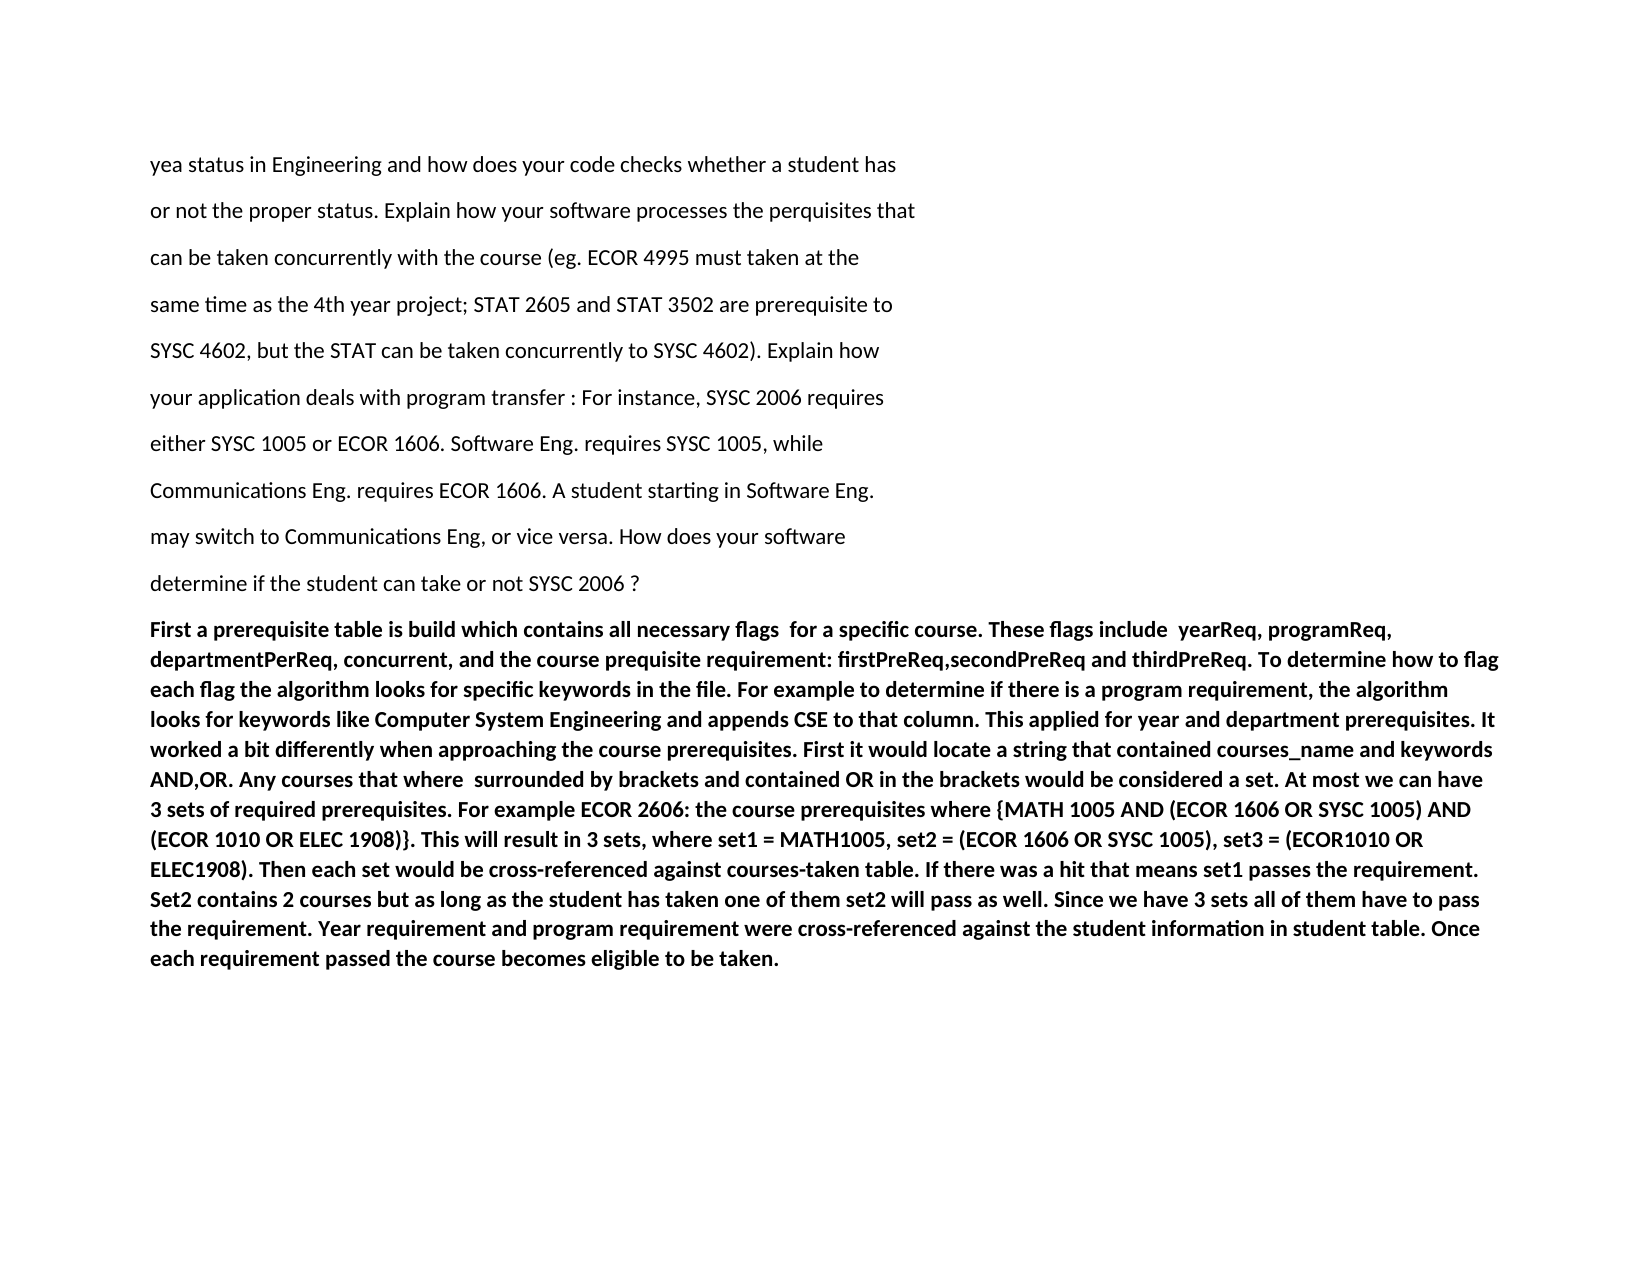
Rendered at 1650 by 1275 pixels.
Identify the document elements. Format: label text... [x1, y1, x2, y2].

text Communications Eng. requires ECOR 1606. A student starting in Software Eng. [150, 476, 1500, 504]
text same time as the 4th year project; STAT 2605 and STAT 3502 are prerequisite to [150, 290, 1500, 318]
text or not the proper status. Explain how your software processes the perquisites that [150, 197, 1500, 224]
text your application deals with program transfer : For instance, SYSC 2006 requires [150, 383, 1500, 411]
text First a prerequisite table is build which contains all necessary flags for a specific course. These flags include yearReq, programReq, departmentPerReq, concurrent, and the course prequisite requirement: firstPreReq,secondPreReq and thirdPreReq. To determine how to flag each flag the algorithm looks for specific keywords in the file. For example to determine if there is a program requirement, the algorithm looks for keywords like Computer System Engineering and appends CSE to that column. This applied for year and department prerequisites. It worked a bit differently when approaching the course prerequisites. First it would locate a string that contained courses_name and keywords AND,OR. Any courses that where surrounded by brackets and contained OR in the brackets would be considered a set. At most we can have 3 sets of required prerequisites. For example ECOR 2606: the course prerequisites where {MATH 1005 AND (ECOR 1606 OR SYSC 1005) AND (ECOR 1010 OR ELEC 1908)}. This will result in 3 sets, where set1 = MATH1005, set2 = (ECOR 1606 OR SYSC 1005), set3 = (ECOR1010 OR ELEC1908). Then each set would be cross-referenced against courses-taken table. If there was a hit that means set1 passes the requirement. Set2 contains 2 courses but as long as the student has taken one of them set2 will pass as well. Since we have 3 sets all of them have to pass the requirement. Year requirement and program requirement were cross-referenced against the student information in student table. Once each requirement passed the course becomes eligible to be taken. [150, 616, 1500, 972]
text determine if the student can take or not SYSC 2006 ? [150, 569, 1500, 597]
text either SYSC 1005 or ECOR 1606. Software Eng. requires SYSC 1005, while [150, 429, 1500, 457]
text yea status in Engineering and how does your code checks whether a student has [150, 150, 1500, 178]
text may switch to Communications Eng, or vice versa. How does your software [150, 522, 1500, 551]
text SYSC 4602, but the STAT can be taken concurrently to SYSC 4602). Explain how [150, 336, 1500, 364]
text can be taken concurrently with the course (eg. ECOR 4995 must taken at the [150, 243, 1500, 271]
